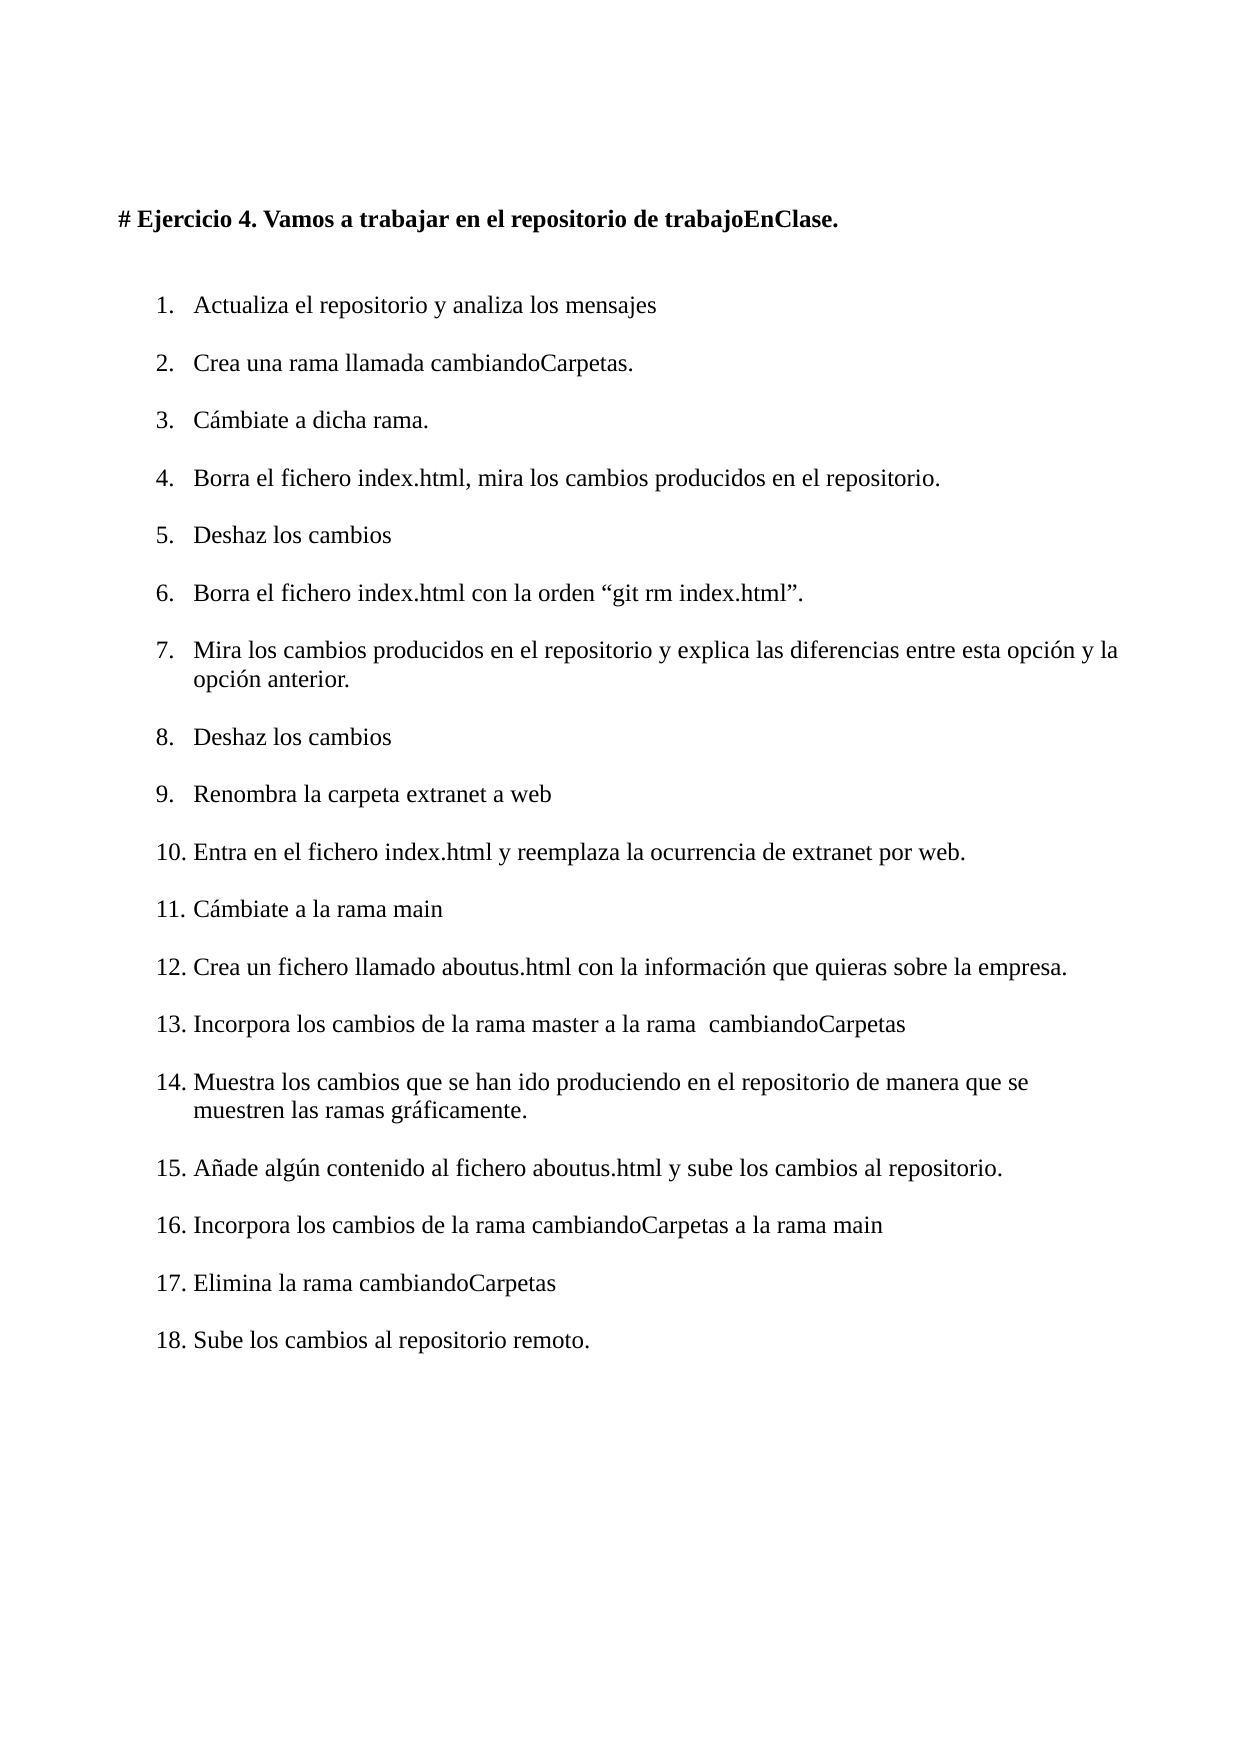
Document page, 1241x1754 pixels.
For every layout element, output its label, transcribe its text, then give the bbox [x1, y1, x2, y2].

list Deshaz los cambios [156, 722, 1122, 751]
list Incorpora los cambios de la rama cambiandoCarpetas a la rama main [156, 1211, 1122, 1239]
list Incorpora los cambios de la rama master a la rama cambiandoCarpetas [156, 1009, 1122, 1038]
list Añade algún contenido al fichero aboutus.html y sube los cambios al repositorio. [156, 1153, 1122, 1182]
list Crea un fichero llamado aboutus.html con la información que quieras sobre la empresa. [156, 952, 1122, 981]
text # Ejercicio 4. Vamos a trabajar en el repositorio de trabajoEnClase. [118, 204, 1122, 233]
list Cámbiate a dicha rama. [156, 406, 1122, 434]
list Deshaz los cambios [156, 521, 1122, 549]
list Borra el fichero index.html con la orden “git rm index.html”. [156, 578, 1122, 607]
list Elimina la rama cambiandoCarpetas [156, 1268, 1122, 1297]
list Renombra la carpeta extranet a web [156, 779, 1122, 808]
list Borra el fichero index.html, mira los cambios producidos en el repositorio. [156, 463, 1122, 492]
list Mira los cambios producidos en el repositorio y explica las diferencias entre esta opción y la opción anterior. [156, 636, 1122, 693]
list Entra en el fichero index.html y reemplaza la ocurrencia de extranet por web. [156, 837, 1122, 866]
list Sube los cambios al repositorio remoto. [156, 1326, 1122, 1354]
list Actualiza el repositorio y analiza los mensajes [156, 291, 1122, 319]
list Cámbiate a la rama main [156, 894, 1122, 923]
list Muestra los cambios que se han ido produciendo en el repositorio de manera que se muestren las ramas gráficamente. [156, 1067, 1122, 1124]
list Crea una rama llamada cambiandoCarpetas. [156, 348, 1122, 377]
